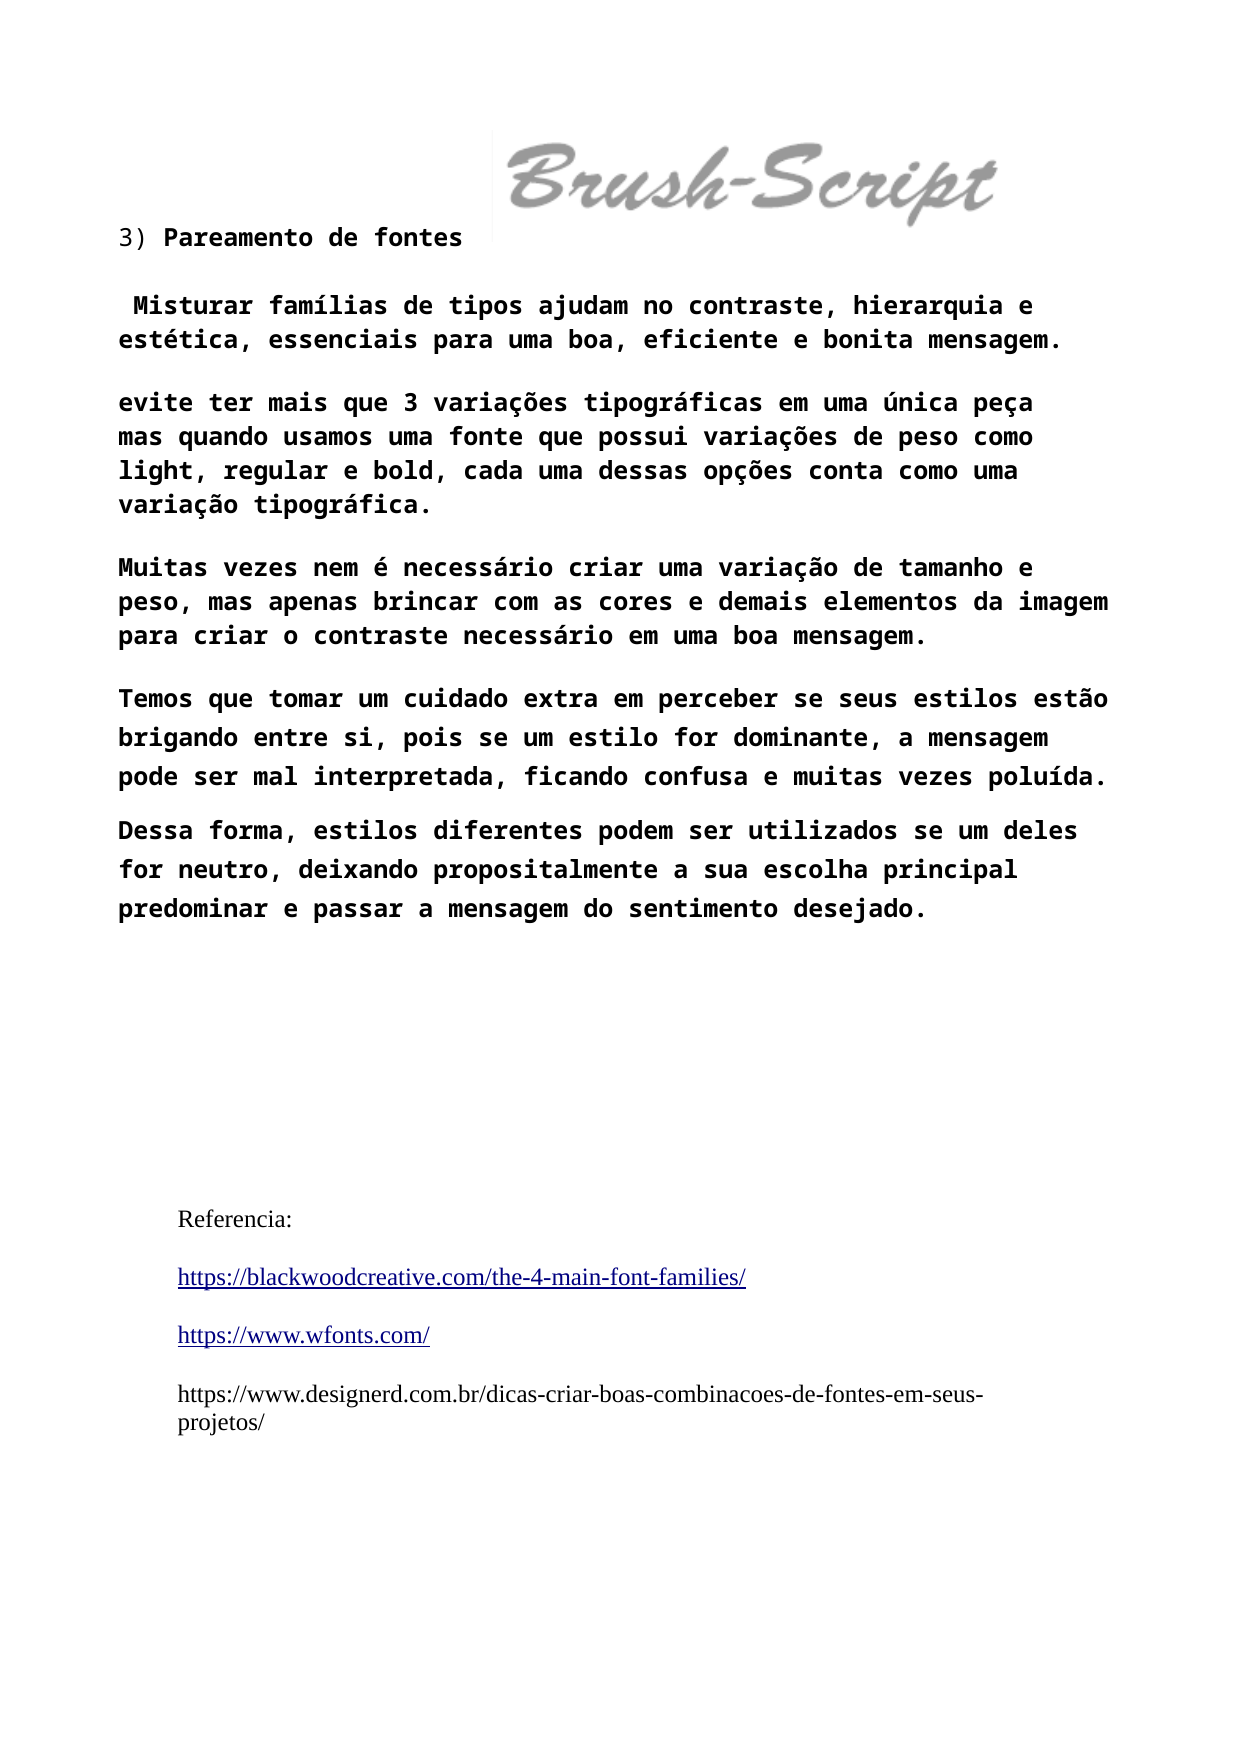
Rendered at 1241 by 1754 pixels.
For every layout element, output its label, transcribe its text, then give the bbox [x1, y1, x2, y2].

text https://www.wfonts.com/ [177, 1321, 1063, 1349]
text Referencia: [177, 1204, 1063, 1233]
text Dessa forma, estilos diferentes podem ser utilizados se um deles for neutro, deixando propositalmente a sua escolha principal predominar e passar a mensagem do sentimento desejado. [118, 812, 1122, 925]
text Misturar famílias de tipos ajudam no contraste, hierarquia e estética, essenciais para uma boa, eficiente e bonita mensagem. [118, 288, 1122, 356]
text 3) Pareamento de fontes [118, 219, 1122, 253]
text https://blackwoodcreative.com/the-4-main-font-families/ [177, 1262, 1063, 1291]
text evite ter mais que 3 variações tipográficas em uma única peça [118, 384, 1122, 418]
picture [491, 130, 1098, 242]
text mas quando usamos uma fonte que possui variações de peso como light, regular e bold, cada uma dessas opções conta como uma variação tipográfica. [118, 418, 1122, 521]
text Temos que tomar um cuidado extra em perceber se seus estilos estão brigando entre si, pois se um estilo for dominante, a mensagem pode ser mal interpretada, ficando confusa e muitas vezes poluída. [118, 680, 1122, 793]
text Muitas vezes nem é necessário criar uma variação de tamanho e peso, mas apenas brincar com as cores e demais elementos da imagem para criar o contraste necessário em uma boa mensagem. [118, 549, 1122, 652]
text https://www.designerd.com.br/dicas-criar-boas-combinacoes-de-fontes-em-seus-projetos/ [177, 1379, 1063, 1436]
